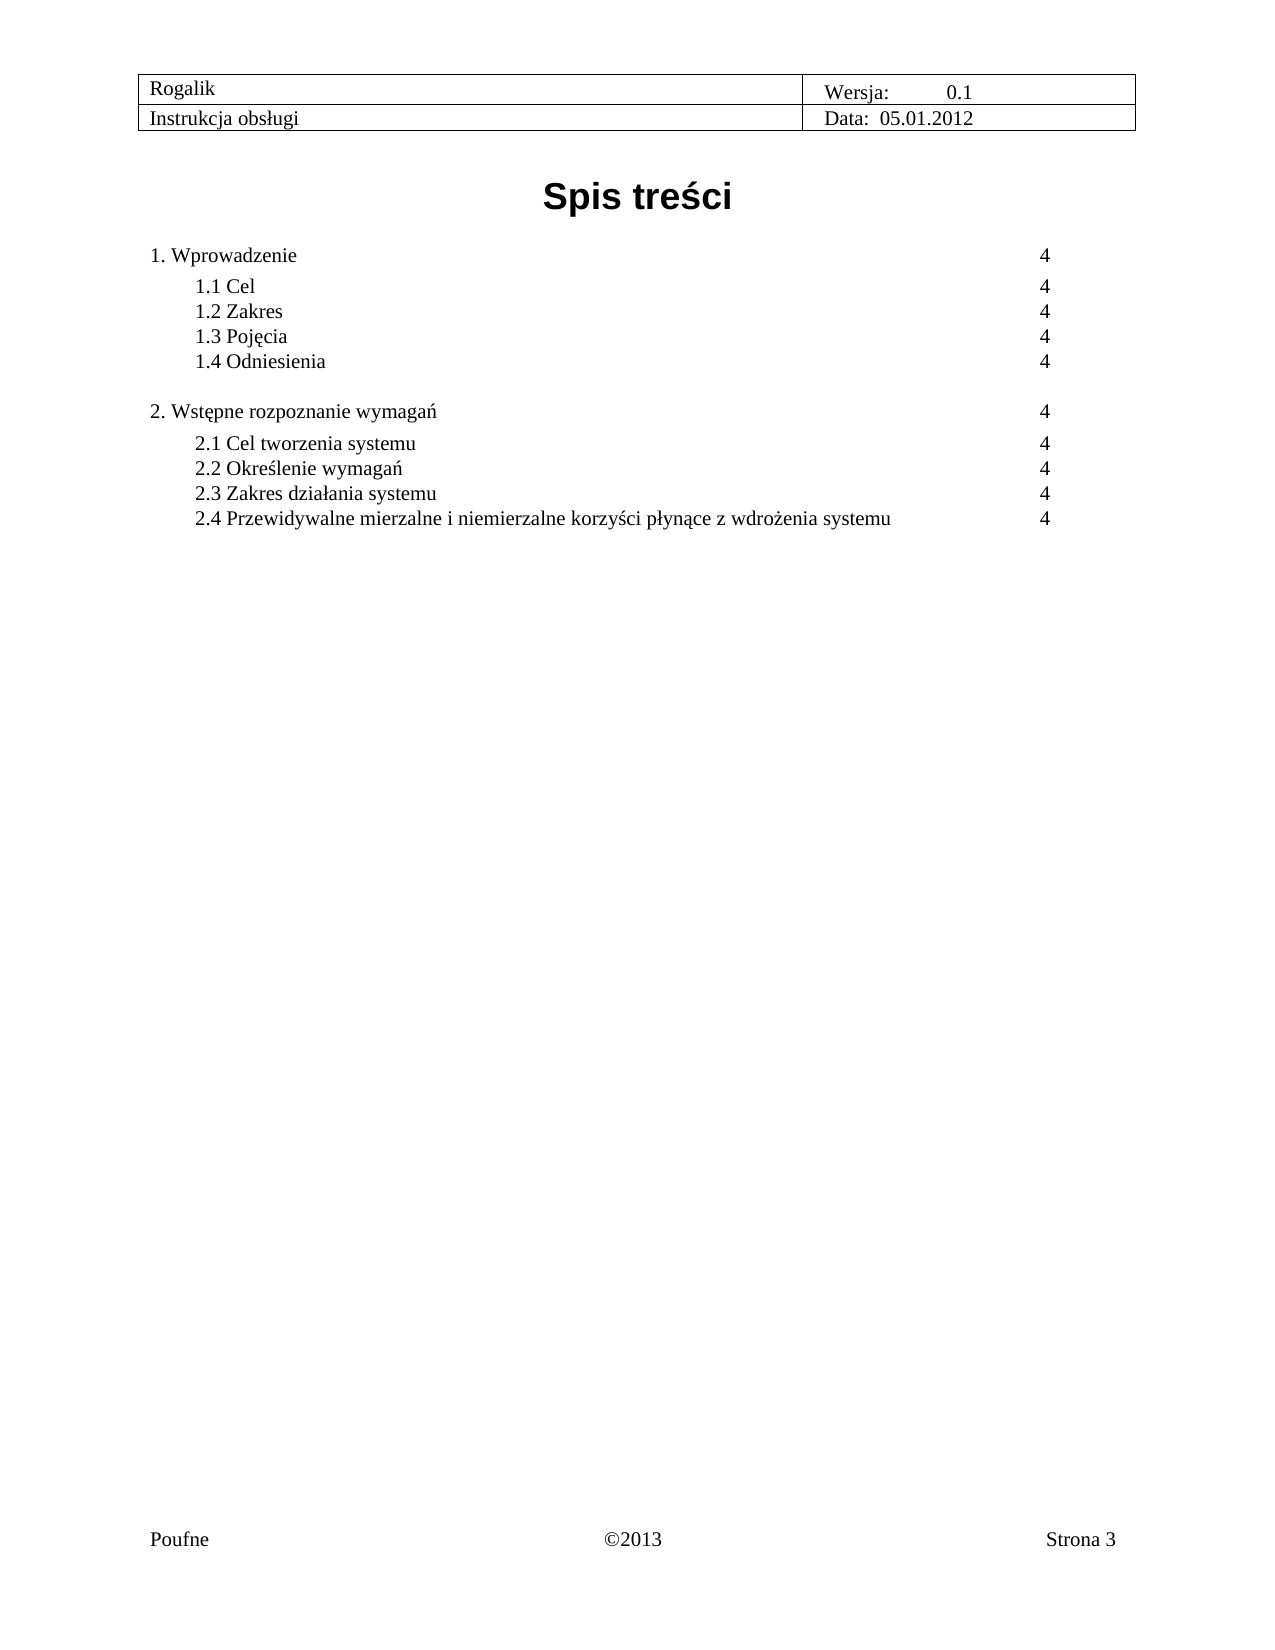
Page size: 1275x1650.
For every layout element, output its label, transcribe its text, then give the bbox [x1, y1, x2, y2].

text 1.1 Cel 4 [195, 273, 1050, 298]
text 2.1 Cel tworzenia systemu 4 [195, 430, 1050, 455]
text 2.4 Przewidywalne mierzalne i niemierzalne korzyści płynące z wdrożenia systemu 4 [195, 505, 1050, 530]
text 1. Wprowadzenie 4 [150, 242, 1050, 267]
text 1.4 Odniesienia 4 [195, 348, 1050, 373]
text 2.3 Zakres działania systemu 4 [195, 480, 1050, 505]
text 1.3 Pojęcia 4 [195, 323, 1050, 348]
text Spis treści [150, 174, 1125, 217]
text 2.2 Określenie wymagań 4 [195, 455, 1050, 480]
text 1.2 Zakres 4 [195, 298, 1050, 323]
text 2. Wstępne rozpoznanie wymagań 4 [150, 398, 1050, 423]
